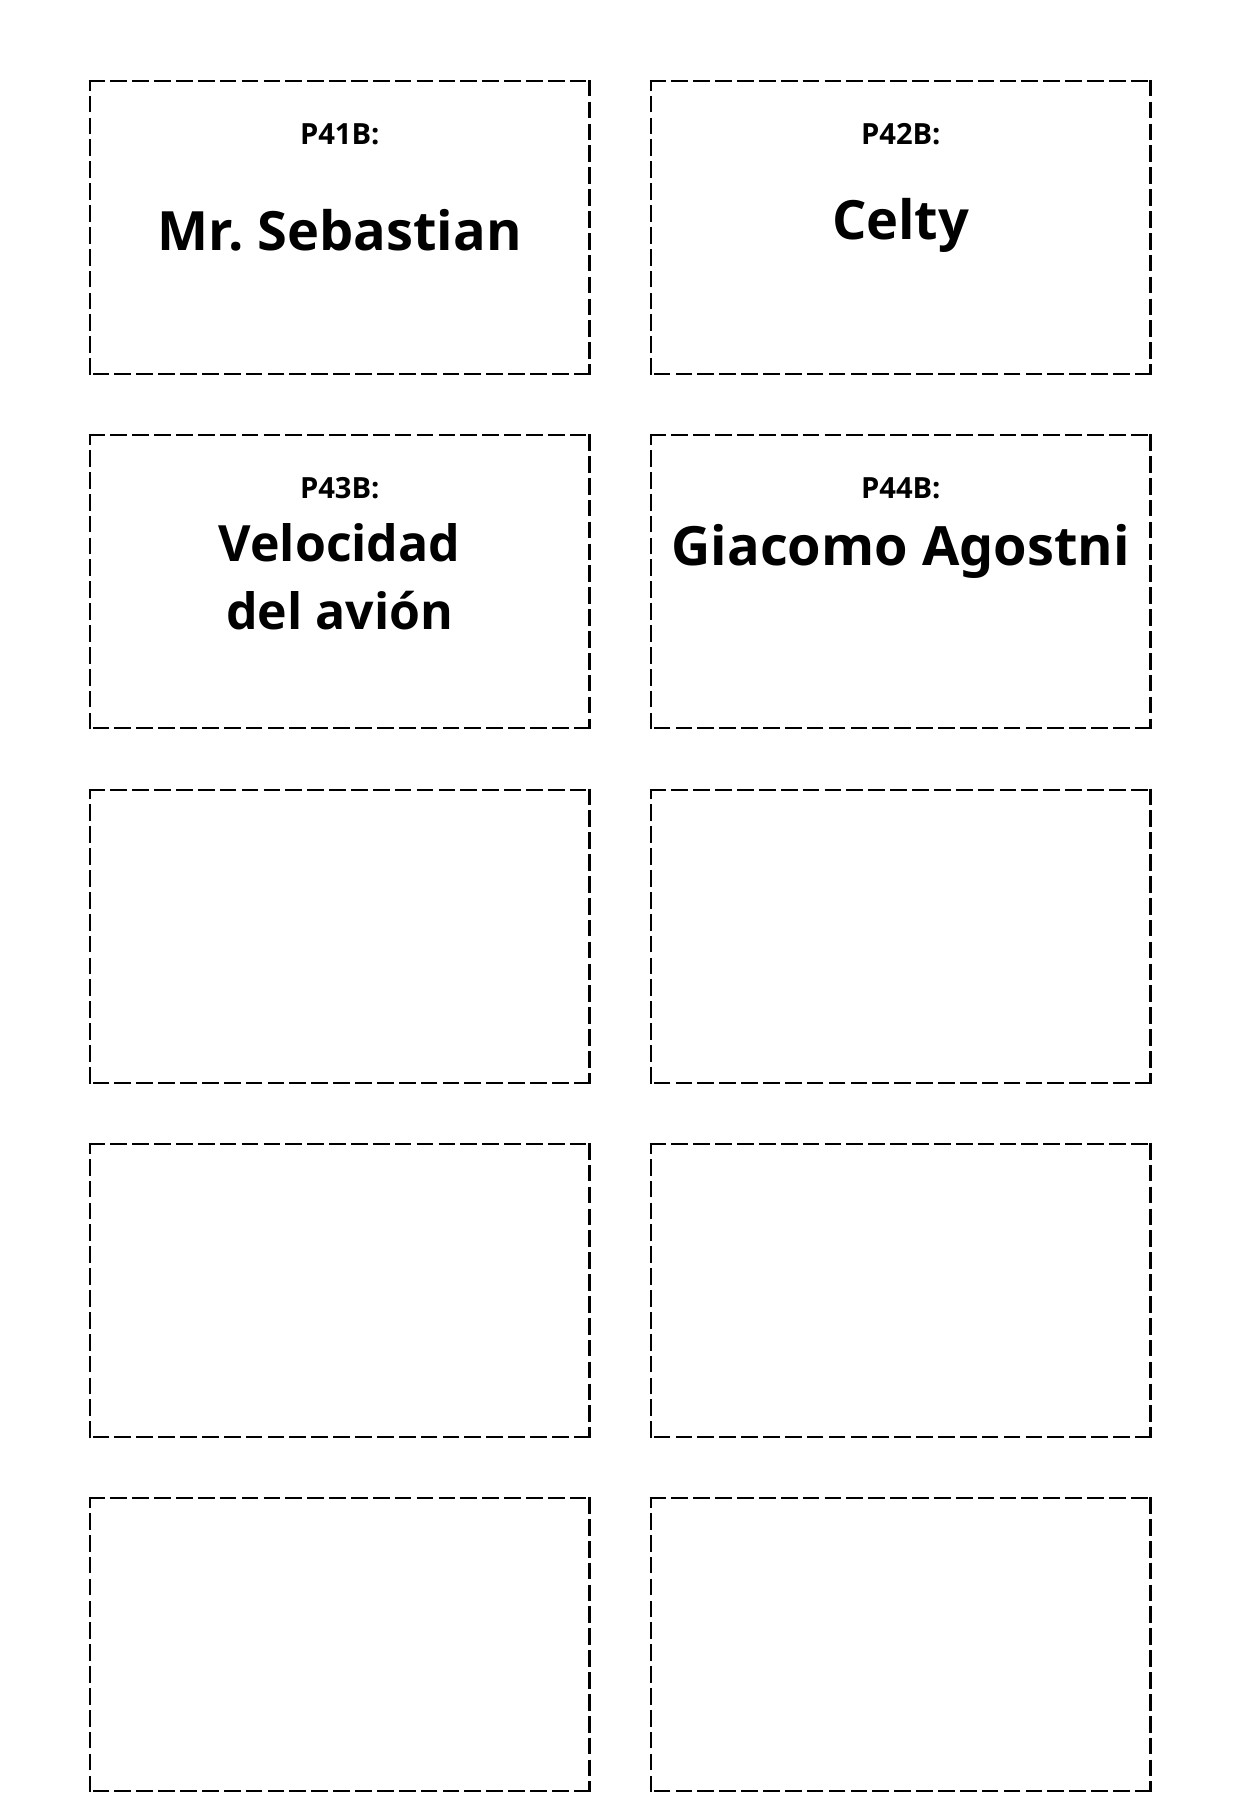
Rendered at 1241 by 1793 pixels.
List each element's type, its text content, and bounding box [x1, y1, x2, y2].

text Mr. Sebastian [93, 193, 586, 267]
text del avión [93, 576, 586, 644]
text Celty [654, 182, 1147, 256]
text P42B: [654, 113, 1147, 153]
text P41B: [93, 113, 586, 153]
text Giacomo Agostni [654, 507, 1147, 581]
text P43B: [93, 468, 586, 507]
text P44B: [654, 468, 1147, 507]
text Velocidad [93, 507, 586, 576]
